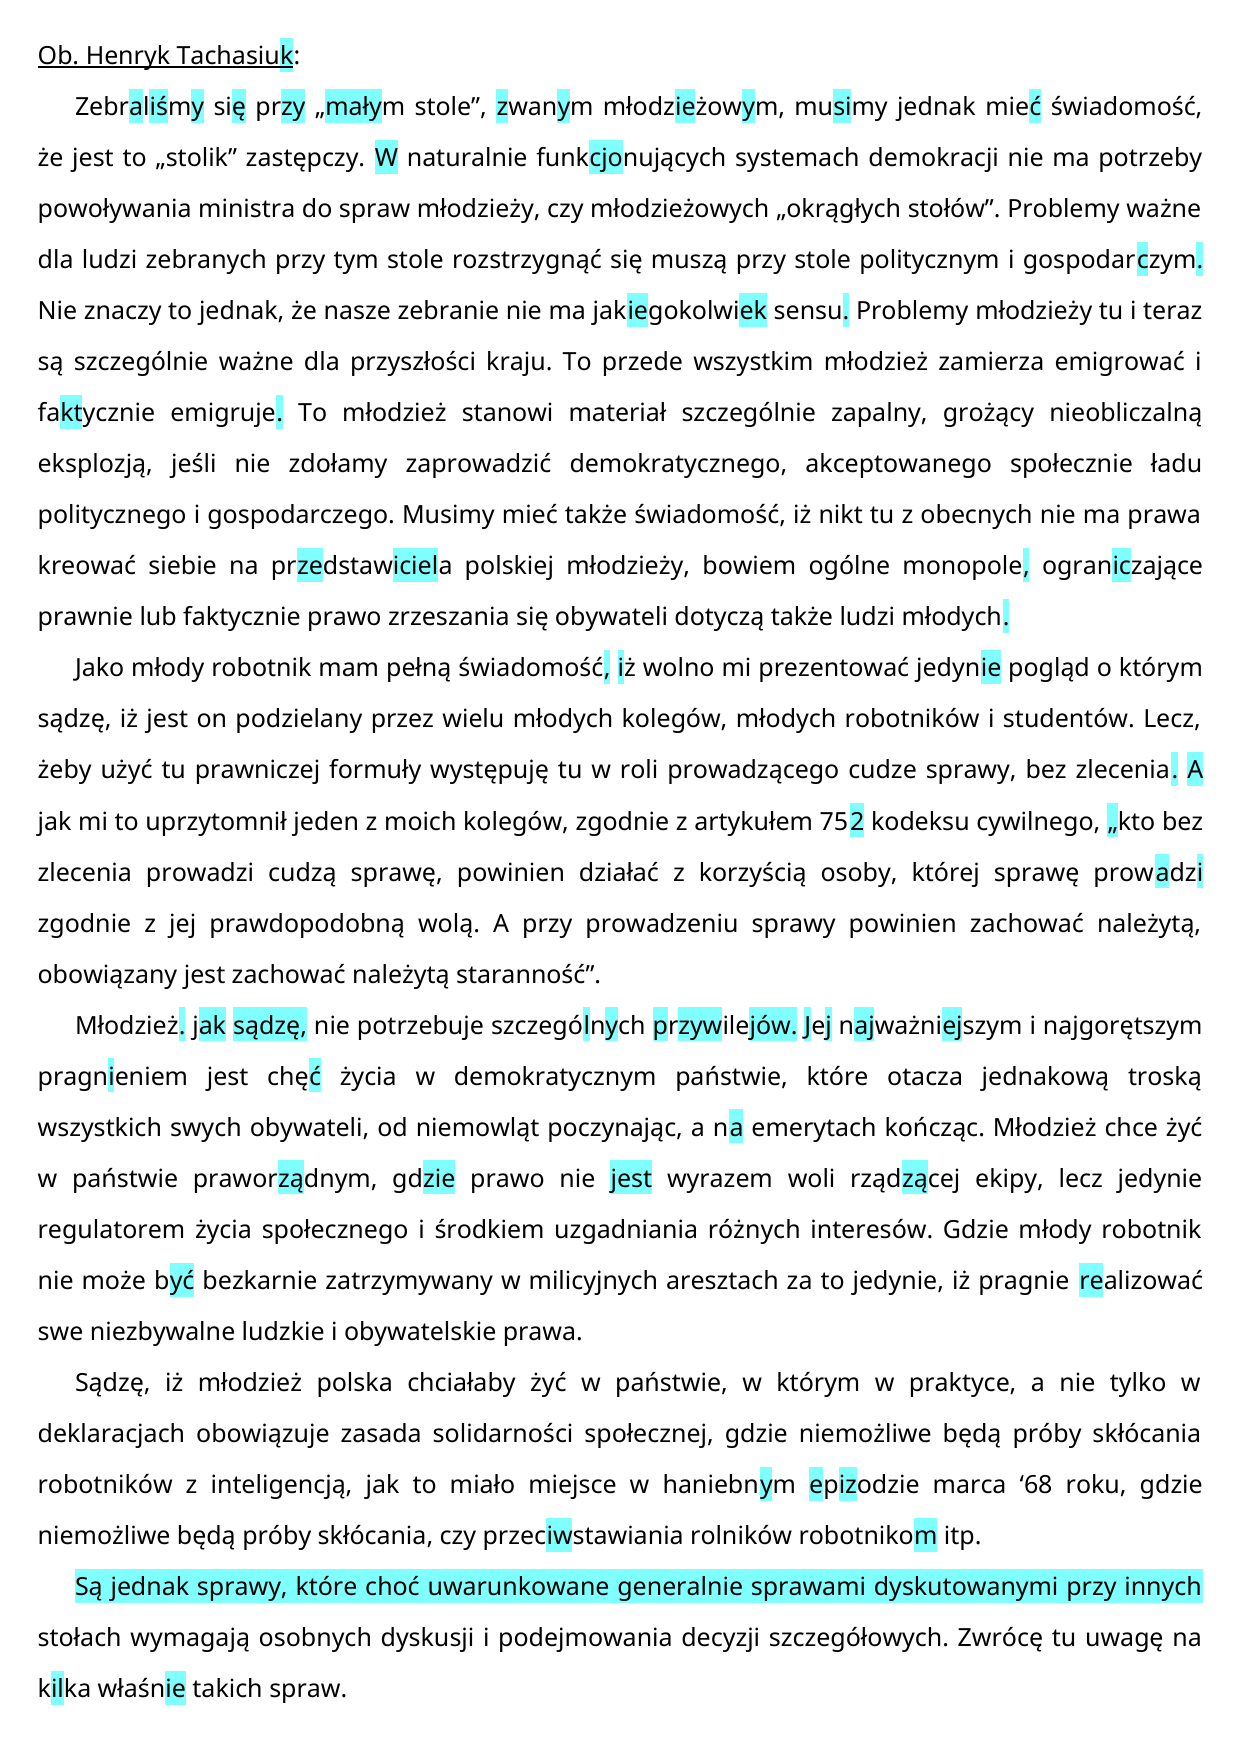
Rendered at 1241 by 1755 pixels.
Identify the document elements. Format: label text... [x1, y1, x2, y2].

text Młodzież. jak sądzę, nie potrzebuje szczególnych przywilejów. Jej najważniejszym i najgorętszym pragnieniem jest chęć życia w demokratycznym państwie, które otacza jednakową troską wszystkich swych obywateli, od niemowląt poczynając, a na emerytach kończąc. Młodzież chce żyć w państwie praworządnym, gdzie prawo nie jest wyrazem woli rządzącej ekipy, lecz jedynie regulatorem życia społecznego i środkiem uzgadniania różnych interesów. Gdzie młody robotnik nie może być bezkarnie zatrzymywany w milicyjnych aresztach za to jedynie, iż pragnie realizować swe niezbywalne ludzkie i obywatelskie prawa. [37, 1007, 1203, 1348]
text Są jednak sprawy, które choć uwarunkowane generalnie sprawami dyskutowanymi przy innych stołach wymagają osobnych dyskusji i podejmowania decyzji szczegółowych. Zwrócę tu uwagę na kilka właśnie takich spraw. [37, 1569, 1203, 1705]
text Sądzę, iż młodzież polska chciałaby żyć w państwie, w którym w praktyce, a nie tylko w deklaracjach obowiązuje zasada solidarności społecznej, gdzie niemożliwe będą próby skłócania robotników z inteligencją, jak to miało miejsce w haniebnym epizodzie marca ‘68 roku, gdzie niemożliwe będą próby skłócania, czy przeciwstawiania rolników robotnikom itp. [37, 1364, 1203, 1552]
text Zebraliśmy się przy „małym stole”, zwanym młodzieżowym, musimy jednak mieć świadomość, że jest to „stolik” zastępczy. W naturalnie funkcjonujących systemach demokracji nie ma potrzeby powoływania ministra do spraw młodzieży, czy młodzieżowych „okrągłych stołów”. Problemy ważne dla ludzi zebranych przy tym stole rozstrzygnąć się muszą przy stole politycznym i gospodarczym. Nie znaczy to jednak, że nasze zebranie nie ma jakiegokolwiek sensu. Problemy młodzieży tu i teraz są szczególnie ważne dla przyszłości kraju. To przede wszystkim młodzież zamierza emigrować i faktycznie emigruje. To młodzież stanowi materiał szczególnie zapalny, grożący nieobliczalną eksplozją, jeśli nie zdołamy zaprowadzić demokratycznego, akceptowanego społecznie ładu politycznego i gospodarczego. Musimy mieć także świadomość, iż nikt tu z obecnych nie ma prawa kreować siebie na przedstawiciela polskiej młodzieży, bowiem ogólne monopole, ograniczające prawnie lub faktycznie prawo zrzeszania się obywateli dotyczą także ludzi młodych. [37, 88, 1203, 633]
text Jako młody robotnik mam pełną świadomość, iż wolno mi prezentować jedynie pogląd o którym sądzę, iż jest on podzielany przez wielu młodych kolegów, młodych robotników i studentów. Lecz, żeby użyć tu prawniczej formuły występuję tu w roli prowadzącego cudze sprawy, bez zlecenia. A jak mi to uprzytomnił jeden z moich kolegów, zgodnie z artykułem 752 kodeksu cywilnego, „kto bez zlecenia prowadzi cudzą sprawę, powinien działać z korzyścią osoby, której sprawę prowadzi zgodnie z jej prawdopodobną wolą. A przy prowadzeniu sprawy powinien zachować należytą, obowiązany jest zachować należytą staranność”. [37, 650, 1203, 990]
subtitle Ob. Henryk Tachasiuk: [37, 37, 1203, 72]
